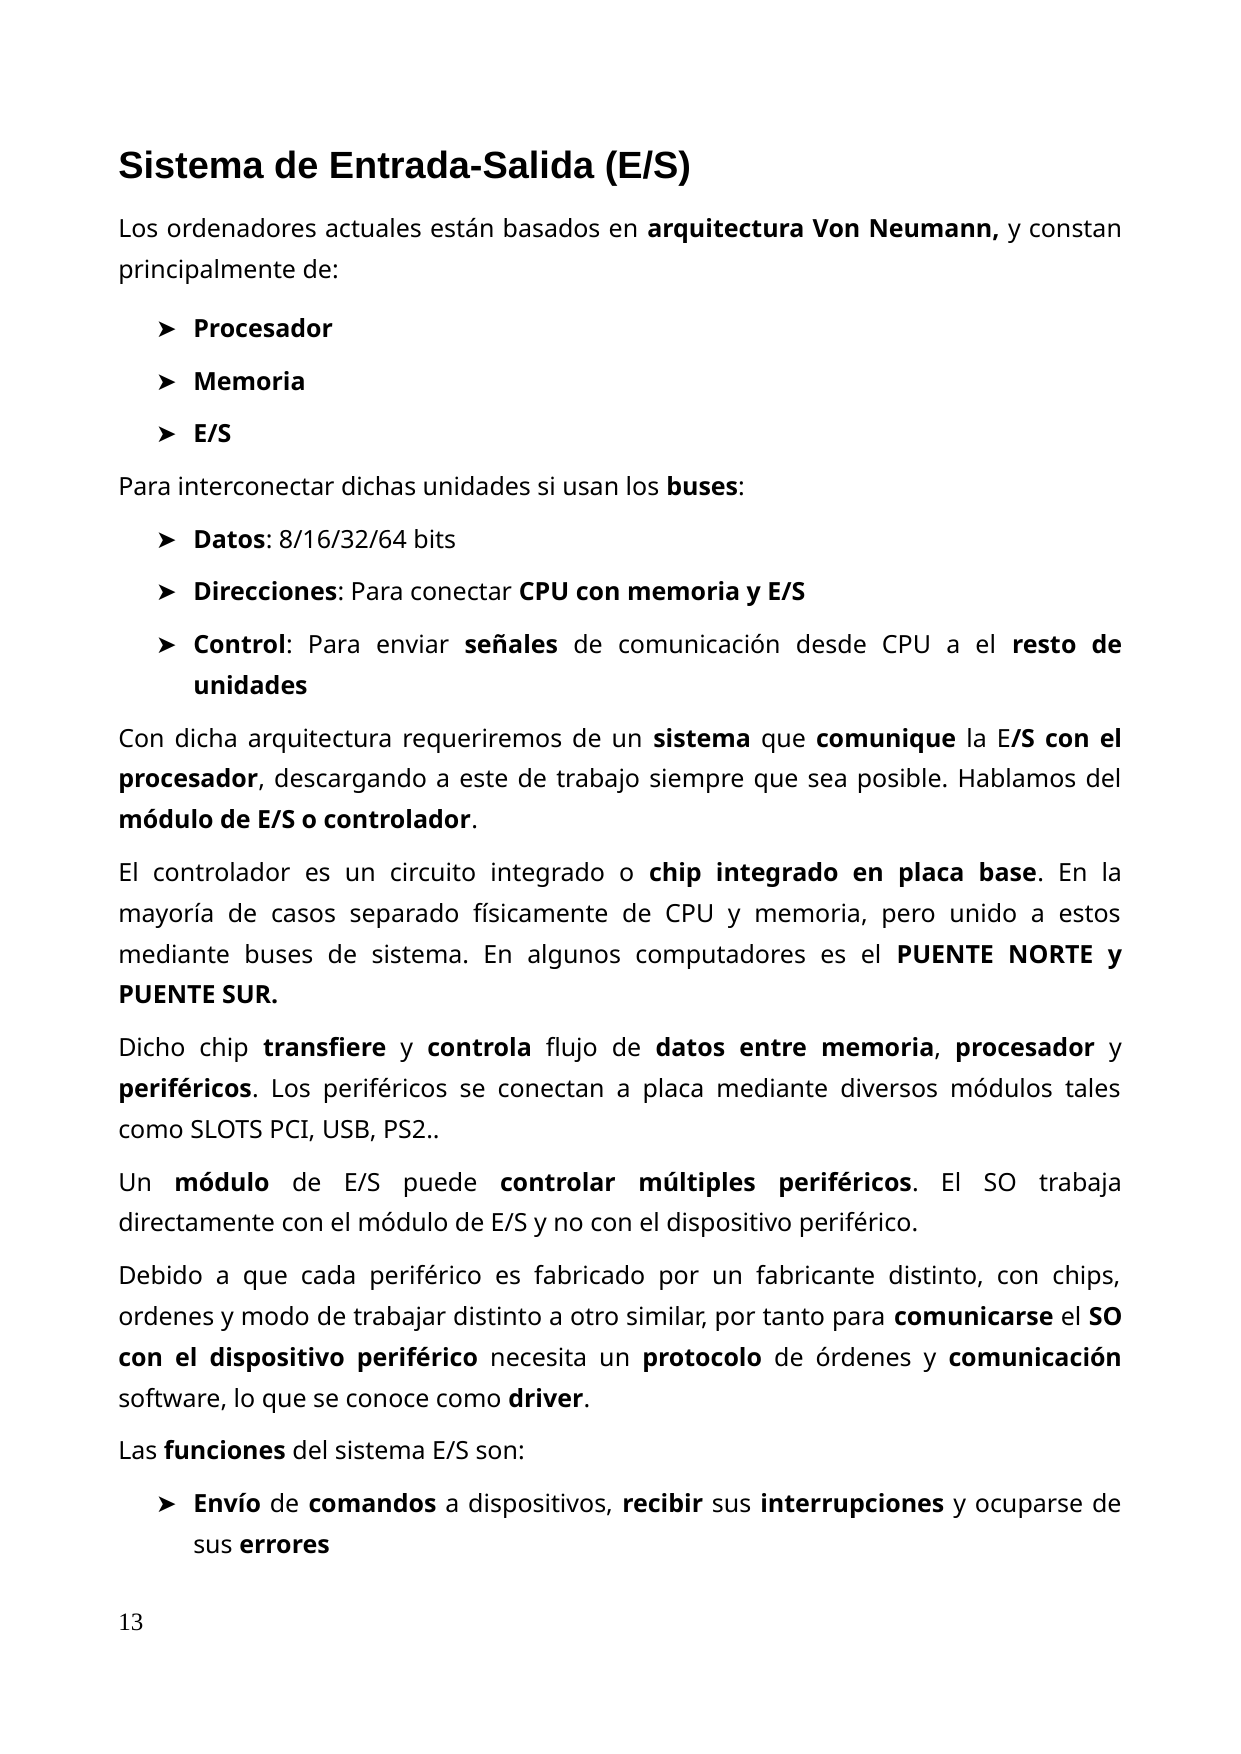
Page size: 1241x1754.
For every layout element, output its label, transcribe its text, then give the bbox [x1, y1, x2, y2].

list El controlador es un circuito integrado o chip integrado en placa base. En la mayoría de casos separado físicamente de CPU y memoria, pero unido a estos mediante buses de sistema. En algunos computadores es el PUENTE NORTE y PUENTE SUR. [118, 854, 1122, 1011]
list Procesador [156, 310, 1122, 344]
list Con dicha arquitectura requeriremos de un sistema que comunique la E/S con el procesador, descargando a este de trabajo siempre que sea posible. Hablamos del módulo de E/S o controlador. [118, 720, 1122, 836]
text Los ordenadores actuales están basados en arquitectura Von Neumann, y constan principalmente de: [118, 211, 1122, 286]
list E/S [156, 416, 1122, 450]
list Dicho chip transfiere y controla flujo de datos entre memoria, procesador y periféricos. Los periféricos se conectan a placa mediante diversos módulos tales como SLOTS PCI, USB, PS2.. [118, 1030, 1122, 1146]
list Control: Para enviar señales de comunicación desde CPU a el resto de unidades [156, 627, 1122, 702]
list Direcciones: Para conectar CPU con memoria y E/S [156, 574, 1122, 608]
list Un módulo de E/S puede controlar múltiples periféricos. El SO trabaja directamente con el módulo de E/S y no con el dispositivo periférico. [118, 1164, 1122, 1239]
list Datos: 8/16/32/64 bits [156, 521, 1122, 555]
subtitle Sistema de Entrada-Salida (E/S) [118, 143, 1122, 187]
list Envío de comandos a dispositivos, recibir sus interrupciones y ocuparse de sus errores [156, 1486, 1122, 1561]
list Las funciones del sistema E/S son: [118, 1433, 1122, 1467]
list Para interconectar dichas unidades si usan los buses: [118, 468, 1122, 503]
list Memoria [156, 363, 1122, 397]
list Debido a que cada periférico es fabricado por un fabricante distinto, con chips, ordenes y modo de trabajar distinto a otro similar, por tanto para comunicarse el SO con el dispositivo periférico necesita un protocolo de órdenes y comunicación software, lo que se conoce como driver. [118, 1258, 1122, 1414]
